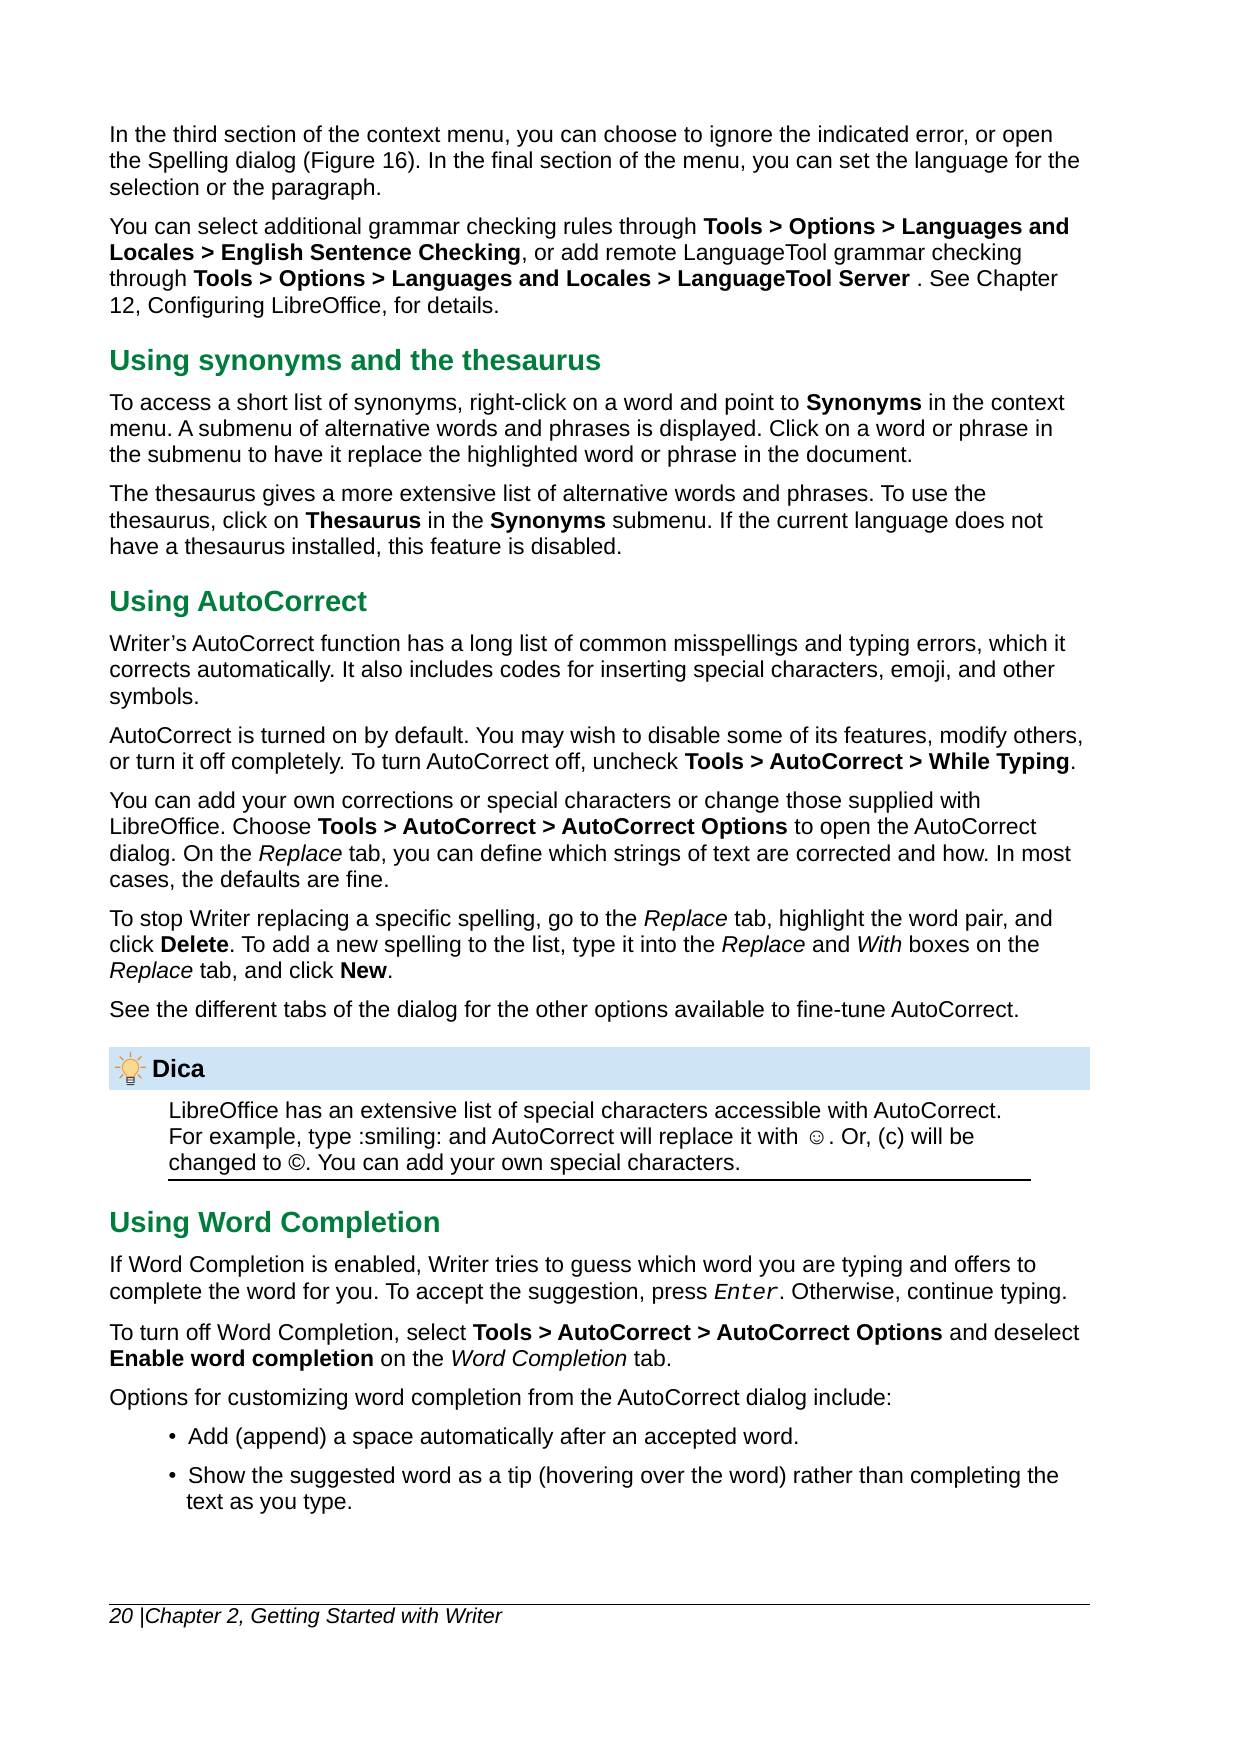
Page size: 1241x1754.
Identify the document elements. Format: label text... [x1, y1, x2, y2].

text To access a short list of synonyms, right-click on a word and point to Synonyms in the context menu. A submenu of alternative words and phrases is displayed. Click on a word or phrase in the submenu to have it replace the highlighted word or phrase in the document. [109, 389, 1090, 468]
text To stop Writer replacing a specific spelling, go to the Replace tab, highlight the word pair, and click Delete. To add a new spelling to the list, type it into the Replace and With boxes on the Replace tab, and click New. [109, 905, 1090, 984]
text You can select additional grammar checking rules through Tools > Options > Languages and Locales > English Sentence Checking, or add remote LanguageTool grammar checking through Tools > Options > Languages and Locales > LanguageTool Server . See Chapter 12, Configuring LibreOffice, for details. [109, 213, 1090, 318]
subtitle Dica [109, 1047, 1090, 1090]
subtitle Using synonyms and the thesaurus [109, 343, 1090, 376]
list Options for customizing word completion from the AutoCorrect dialog include: [109, 1384, 1090, 1410]
subtitle Using Word Completion [109, 1206, 1090, 1239]
text If Word Completion is enabled, Writer tries to guess which word you are typing and offers to complete the word for you. To accept the suggestion, press Enter. Otherwise, continue typing. [109, 1251, 1090, 1306]
text AutoCorrect is turned on by default. You may wish to disable some of its features, modify others, or turn it off completely. To turn AutoCorrect off, uncheck Tools > AutoCorrect > While Typing. [109, 722, 1090, 774]
list Add (append) a space automatically after an accepted word. [168, 1423, 1090, 1449]
text You can add your own corrections or special characters or change those supplied with LibreOffice. Choose Tools > AutoCorrect > AutoCorrect Options to open the AutoCorrect dialog. On the Replace tab, you can define which strings of text are corrected and how. In most cases, the defaults are fine. [109, 787, 1090, 892]
text LibreOffice has an extensive list of special characters accessible with AutoCorrect. For example, type :smiling: and AutoCorrect will replace it with ☺. Or, (c) will be changed to ©. You can add your own special characters. [168, 1097, 1031, 1179]
subtitle Using AutoCorrect [109, 584, 1090, 618]
text In the third section of the context menu, you can choose to ignore the indicated error, or open the Spelling dialog (Figure 16). In the final section of the menu, you can set the language for the selection or the paragraph. [109, 121, 1090, 200]
text The thesaurus gives a more extensive list of alternative words and phrases. To use the thesaurus, click on Thesaurus in the Synonyms submenu. If the current language does not have a thesaurus installed, this feature is disabled. [109, 480, 1090, 559]
text To turn off Word Completion, select Tools > AutoCorrect > AutoCorrect Options and deselect Enable word completion on the Word Completion tab. [109, 1319, 1090, 1371]
text See the different tabs of the dialog for the other options available to fine-tune AutoCorrect. [109, 996, 1090, 1023]
list Show the suggested word as a tip (hovering over the word) rather than completing the text as you type. [168, 1462, 1090, 1514]
text Writer’s AutoCorrect function has a long list of common misspellings and typing errors, which it corrects automatically. It also includes codes for inserting special characters, emoji, and other symbols. [109, 630, 1090, 709]
